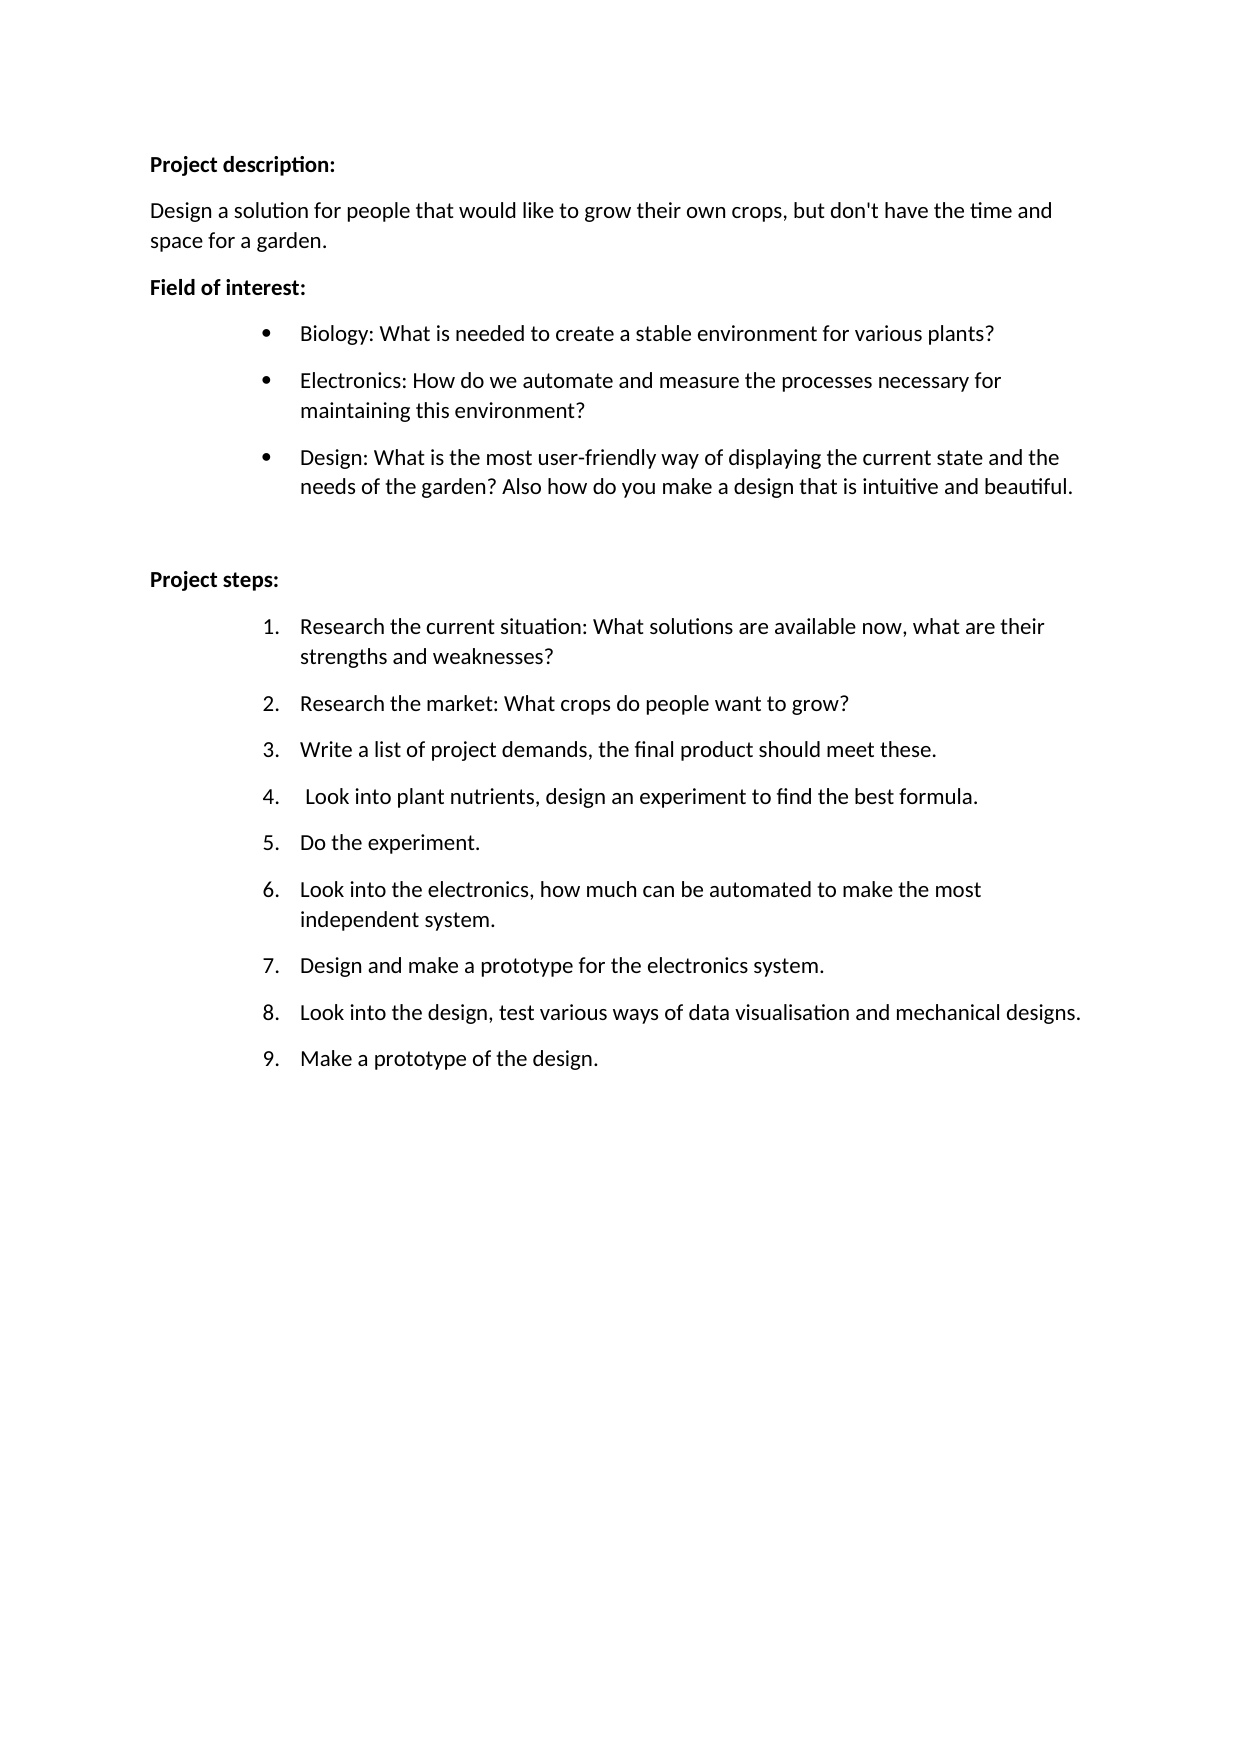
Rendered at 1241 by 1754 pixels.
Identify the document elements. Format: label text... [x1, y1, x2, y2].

text Project description: [150, 150, 1090, 178]
list Electronics: How do we automate and measure the processes necessary for maintaining this environment? [262, 366, 1090, 424]
list Write a list of project demands, the final product should meet these. [262, 735, 1090, 763]
list Do the experiment. [262, 828, 1090, 856]
list Make a prototype of the design. [262, 1044, 1090, 1072]
text Design a solution for people that would like to grow their own crops, but don't have the time and space for a garden. [150, 197, 1090, 254]
list Research the current situation: What solutions are available now, what are their strengths and weaknesses? [262, 612, 1090, 670]
text Project steps: [150, 566, 1090, 594]
text Field of interest: [150, 273, 1090, 301]
list Look into the design, test various ways of data visualisation and mechanical designs. [262, 998, 1090, 1026]
list Look into the electronics, how much can be automated to make the most independent system. [262, 875, 1090, 933]
list Look into plant nutrients, design an experiment to find the best formula. [262, 782, 1090, 810]
list Design: What is the most user-friendly way of displaying the current state and the needs of the garden? Also how do you make a design that is intuitive and beautiful. [262, 443, 1090, 501]
list Design and make a prototype for the electronics system. [262, 951, 1090, 979]
list Research the market: What crops do people want to grow? [262, 689, 1090, 717]
list Biology: What is needed to create a stable environment for various plants? [262, 319, 1090, 348]
